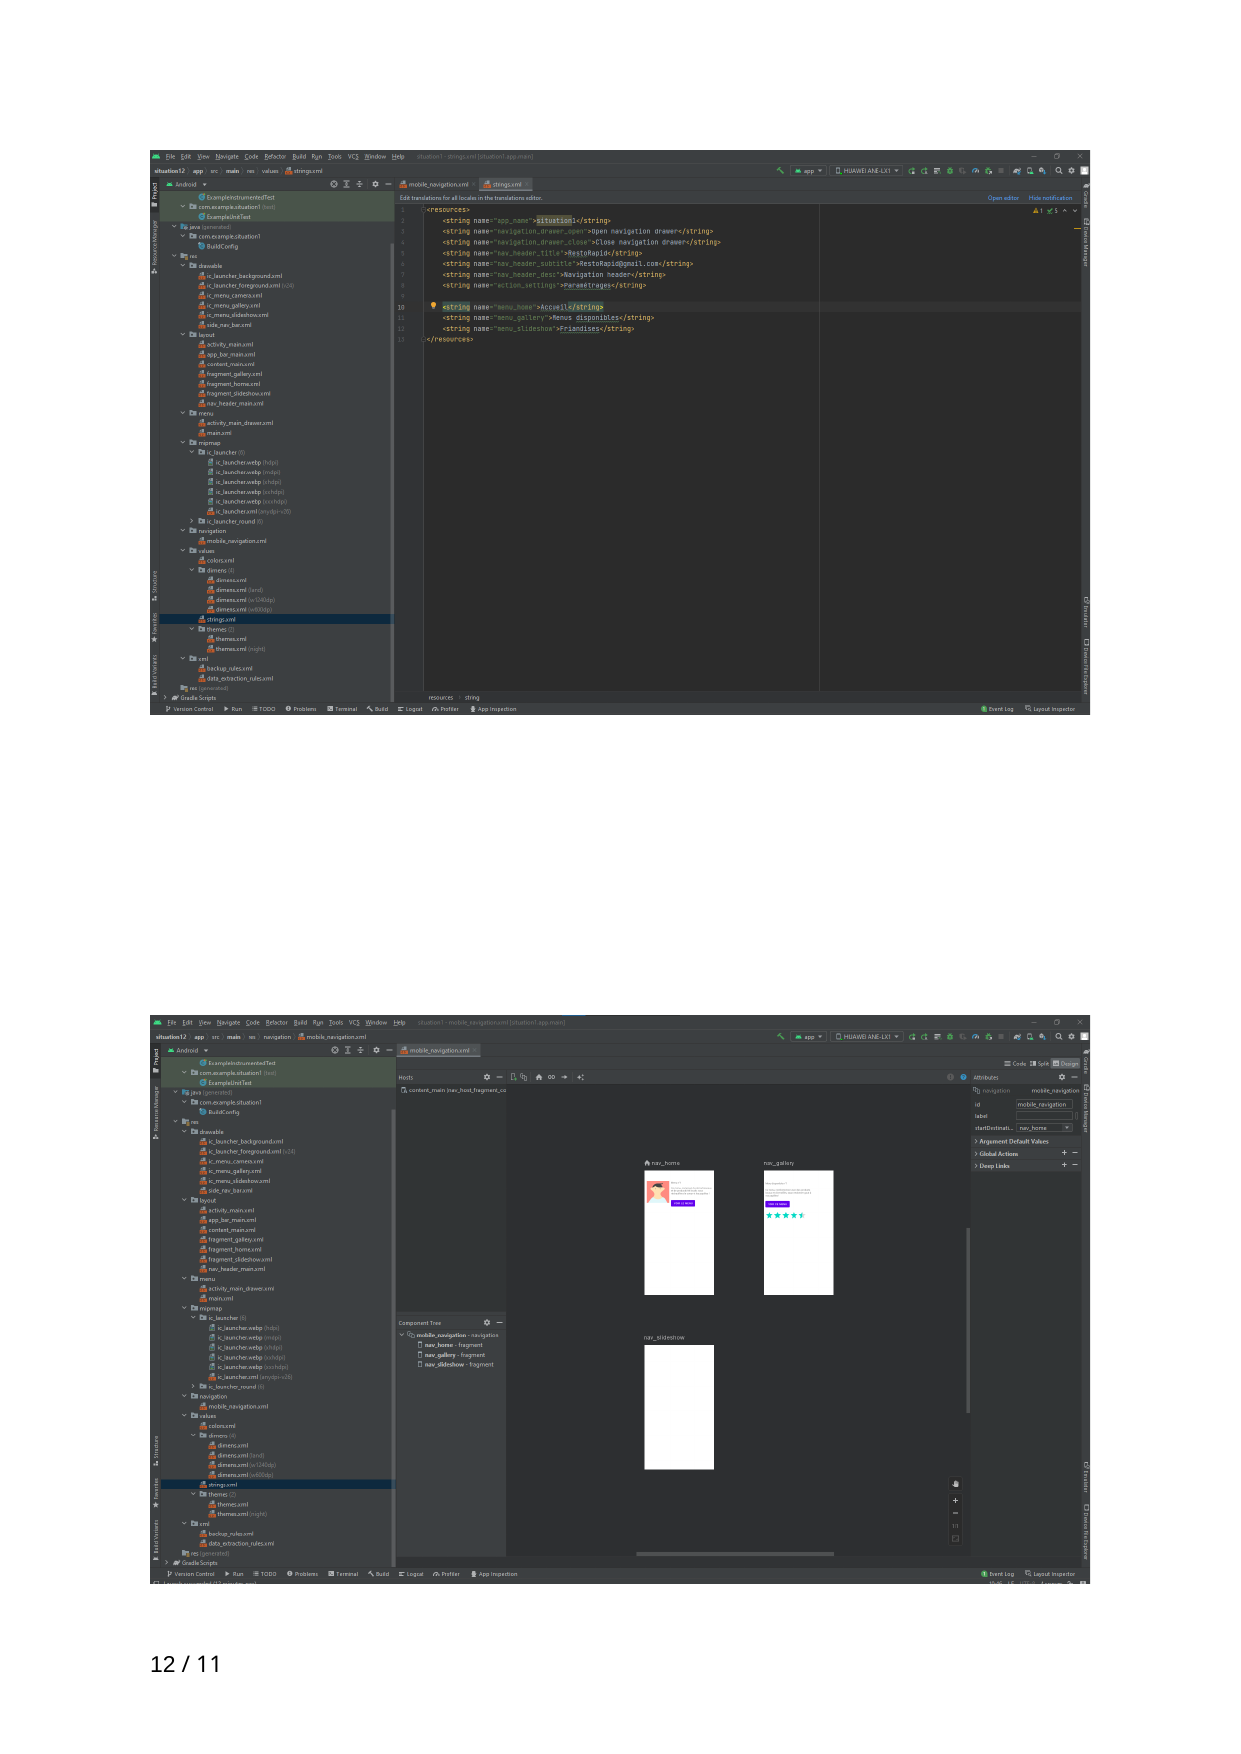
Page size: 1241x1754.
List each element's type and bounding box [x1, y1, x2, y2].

picture [150, 1015, 1091, 1584]
picture [150, 150, 1091, 715]
